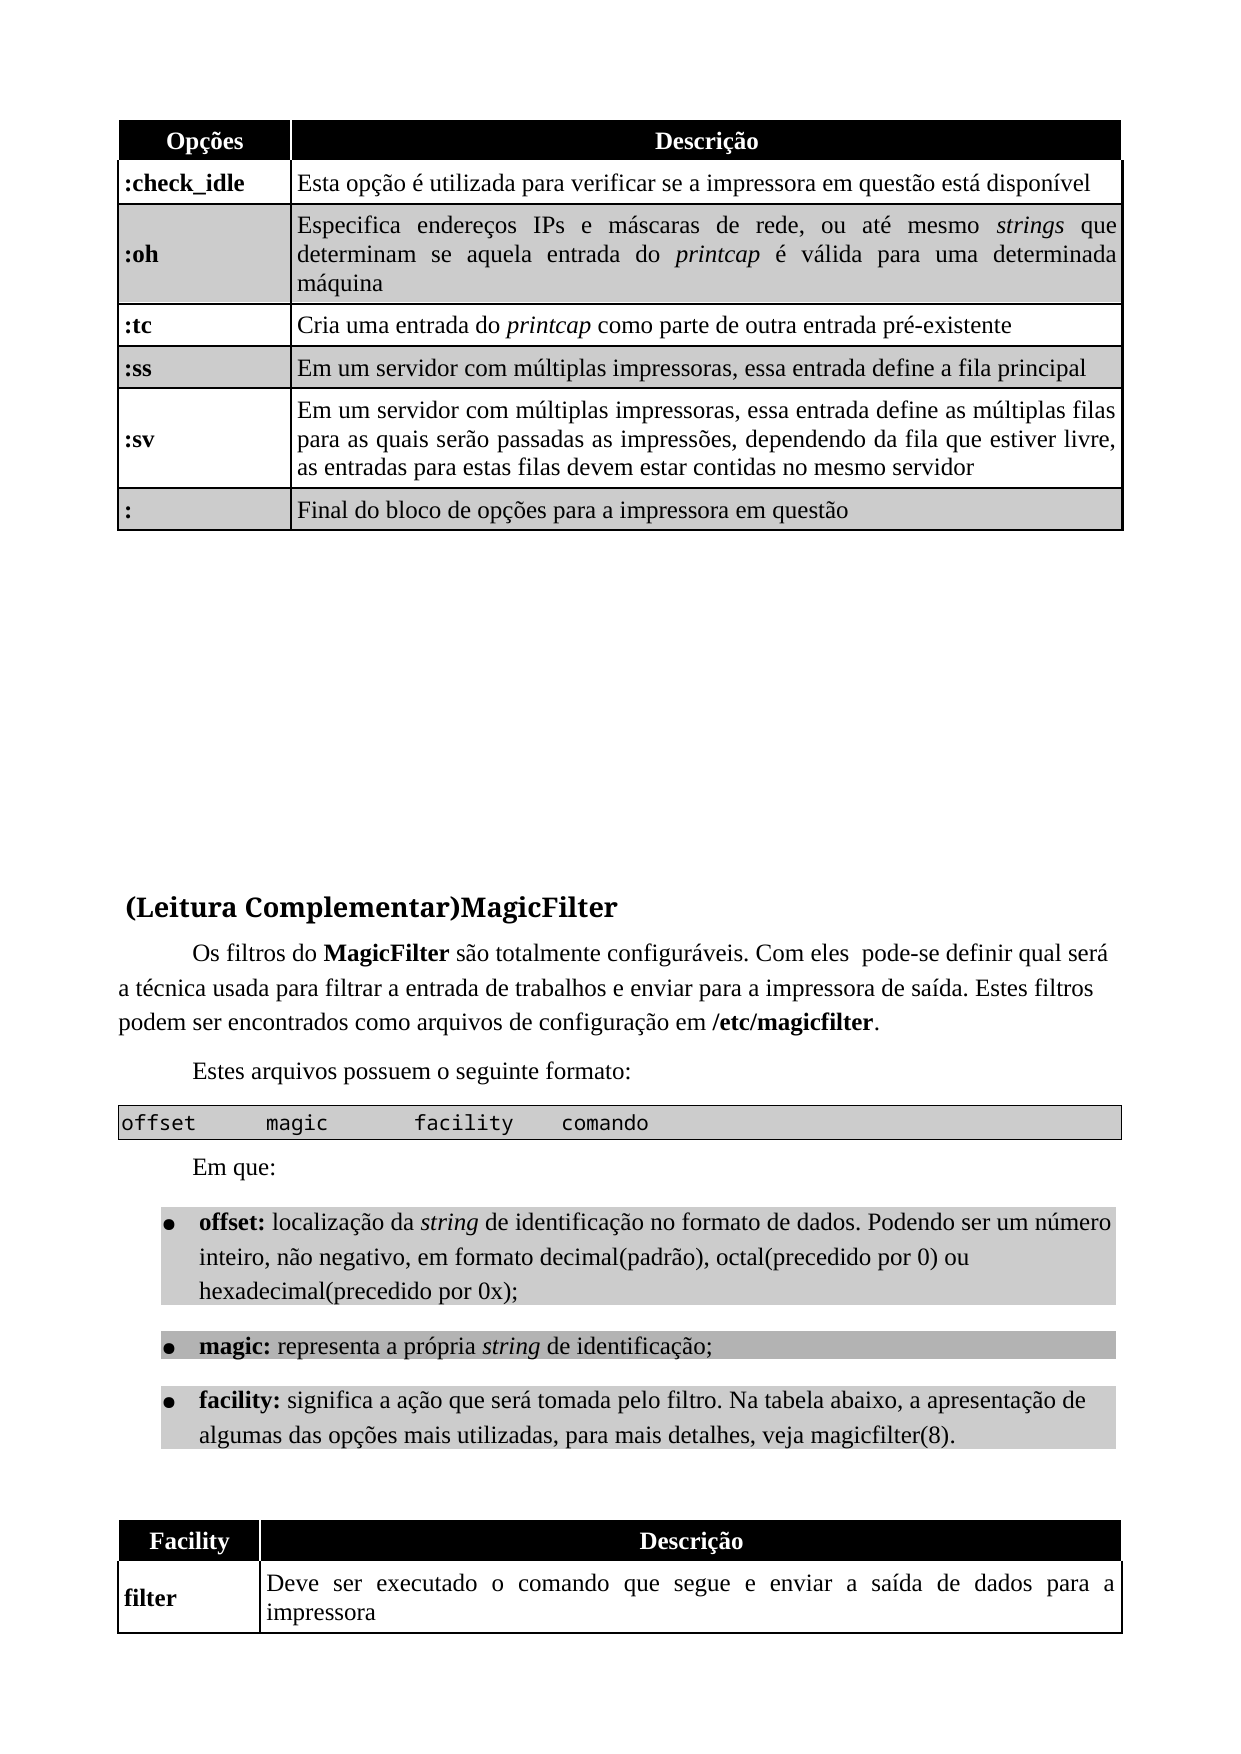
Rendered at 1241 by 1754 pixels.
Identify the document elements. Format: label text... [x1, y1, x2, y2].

table_header Facility [119, 1520, 259, 1561]
table_cell Especifica endereços IPs e máscaras de rede, ou até mesmo strings que determinam se aquela entrada do printcap é válida para uma determinada máquina [292, 205, 1121, 302]
table_cell :oh [119, 205, 290, 302]
table_cell Em um servidor com múltiplas impressoras, essa entrada define as múltiplas filas para as quais serão passadas as impressões, dependendo da fila que estiver livre, as entradas para estas filas devem estar contidas no mesmo servidor [292, 389, 1121, 487]
table_cell :ss [119, 347, 290, 387]
table_cell Esta opção é utilizada para verificar se a impressora em questão está disponível [292, 163, 1121, 203]
text Os filtros do MagicFilter são totalmente configuráveis. Com eles pode-se definir qual será a técnica usada para filtrar a entrada de trabalhos e enviar para a impressora de saída. Estes filtros podem ser encontrados como arquivos de configuração em /etc/magicfilter. [118, 938, 1122, 1036]
table_cell facility: significa a ação que será tomada pelo filtro. Na tabela abaixo, a apresentação de algumas das opções mais utilizadas, para mais detalhes, veja magicfilter(8). [118, 1380, 1122, 1469]
text Em que: [118, 1152, 1122, 1181]
table_cell :check_idle [119, 163, 290, 203]
table_header Opções [119, 120, 290, 160]
table_header offset: localização da string de identificação no formato de dados. Podendo ser um número inteiro, não negativo, em formato decimal(padrão), octal(precedido por 0) ou hexadecimal(precedido por 0x); [118, 1201, 1122, 1325]
table_cell magic: representa a própria string de identificação; [118, 1325, 1122, 1380]
table_cell :sv [119, 389, 290, 487]
table_cell : [119, 489, 290, 529]
subtitle (Leitura Complementar)MagicFilter [118, 889, 1122, 926]
table_header Descrição [292, 120, 1121, 160]
table_cell Final do bloco de opções para a impressora em questão [292, 489, 1121, 529]
text offset magic facility comando [119, 1106, 1121, 1139]
text Estes arquivos possuem o seguinte formato: [118, 1056, 1122, 1085]
table_cell Deve ser executado o comando que segue e enviar a saída de dados para a impressora [261, 1563, 1121, 1632]
table_cell Cria uma entrada do printcap como parte de outra entrada pré-existente [292, 305, 1121, 345]
table_cell filter [119, 1563, 259, 1632]
table_cell :tc [119, 305, 290, 345]
table_cell Em um servidor com múltiplas impressoras, essa entrada define a fila principal [292, 347, 1121, 387]
table_header Descrição [261, 1520, 1121, 1561]
